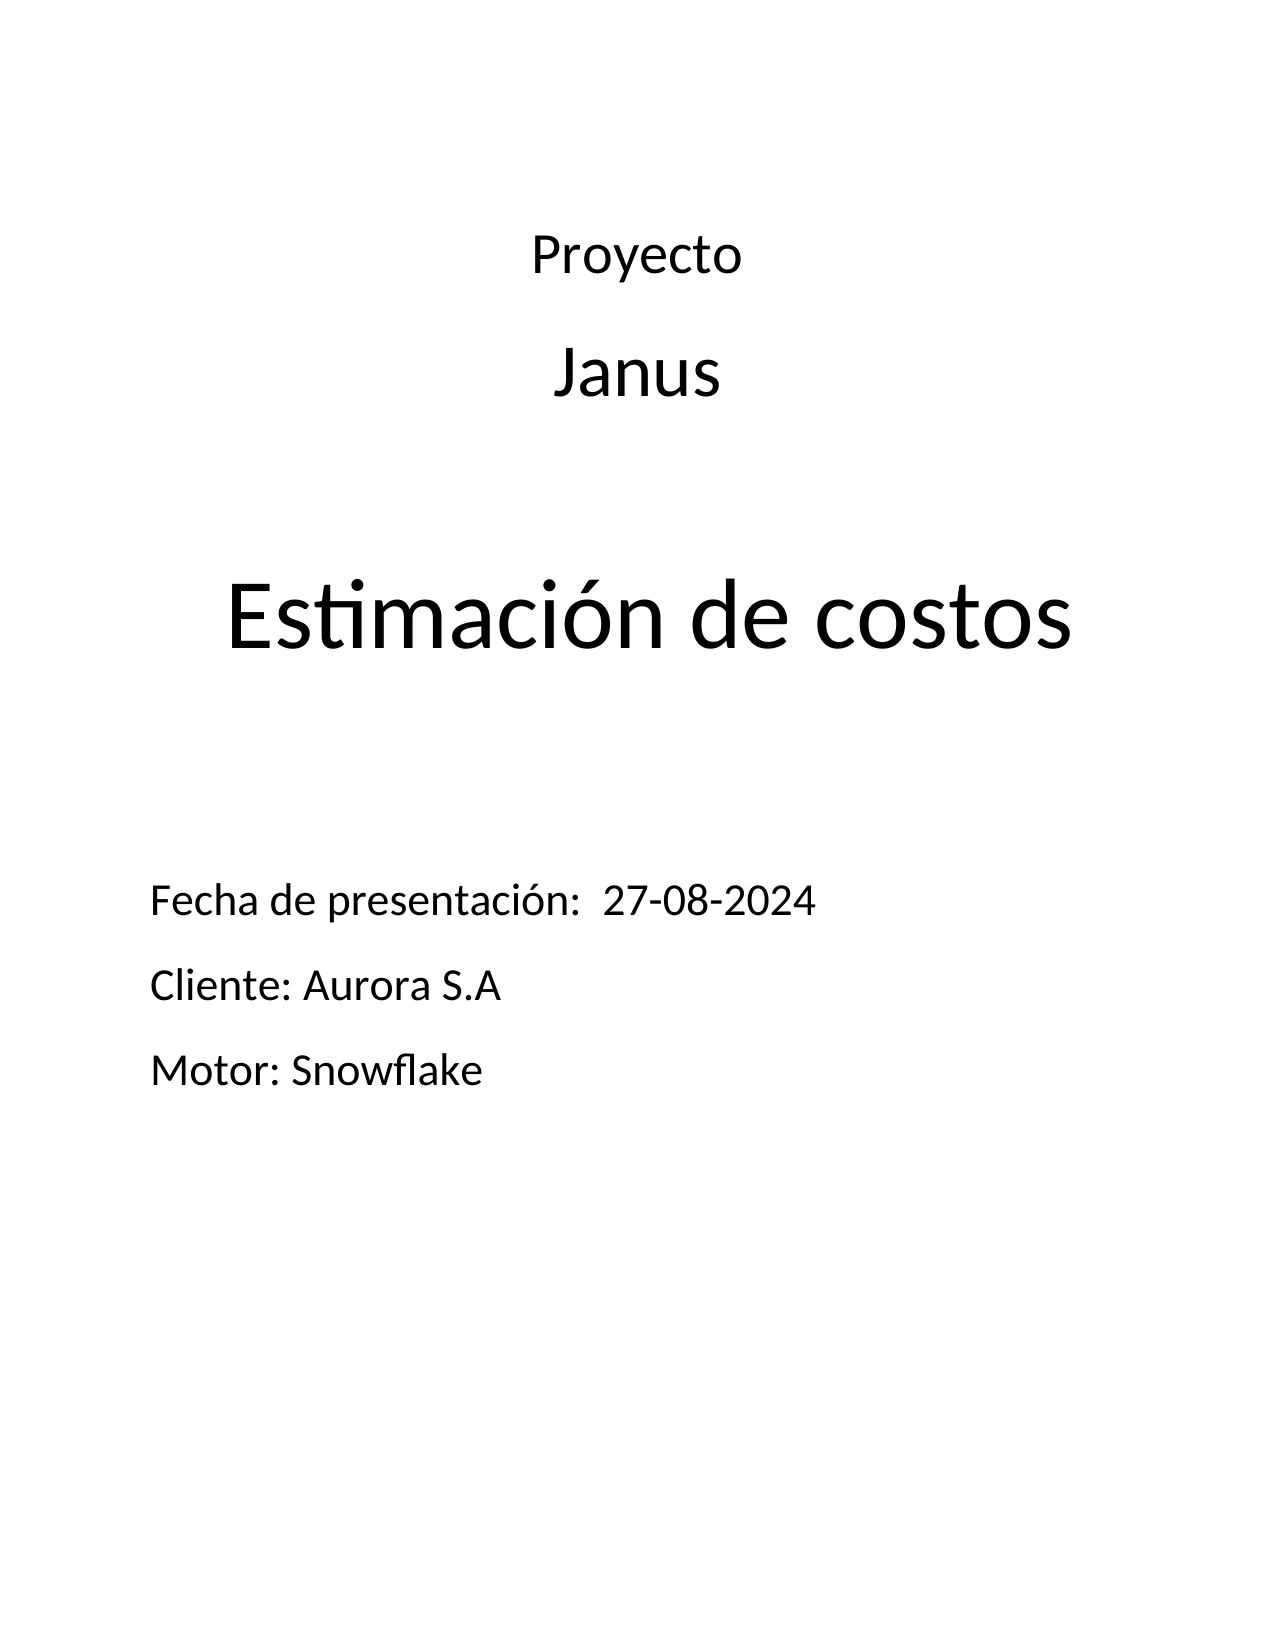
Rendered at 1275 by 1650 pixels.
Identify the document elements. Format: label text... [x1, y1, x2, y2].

text Motor: Snowflake [150, 1041, 1125, 1097]
text Proyecto [150, 217, 1125, 288]
text Estimación de costos [150, 551, 1125, 673]
text Cliente: Aurora S.A [150, 956, 1125, 1012]
text Fecha de presentación: 27-08-2024 [150, 871, 1125, 927]
text Janus [150, 324, 1125, 416]
